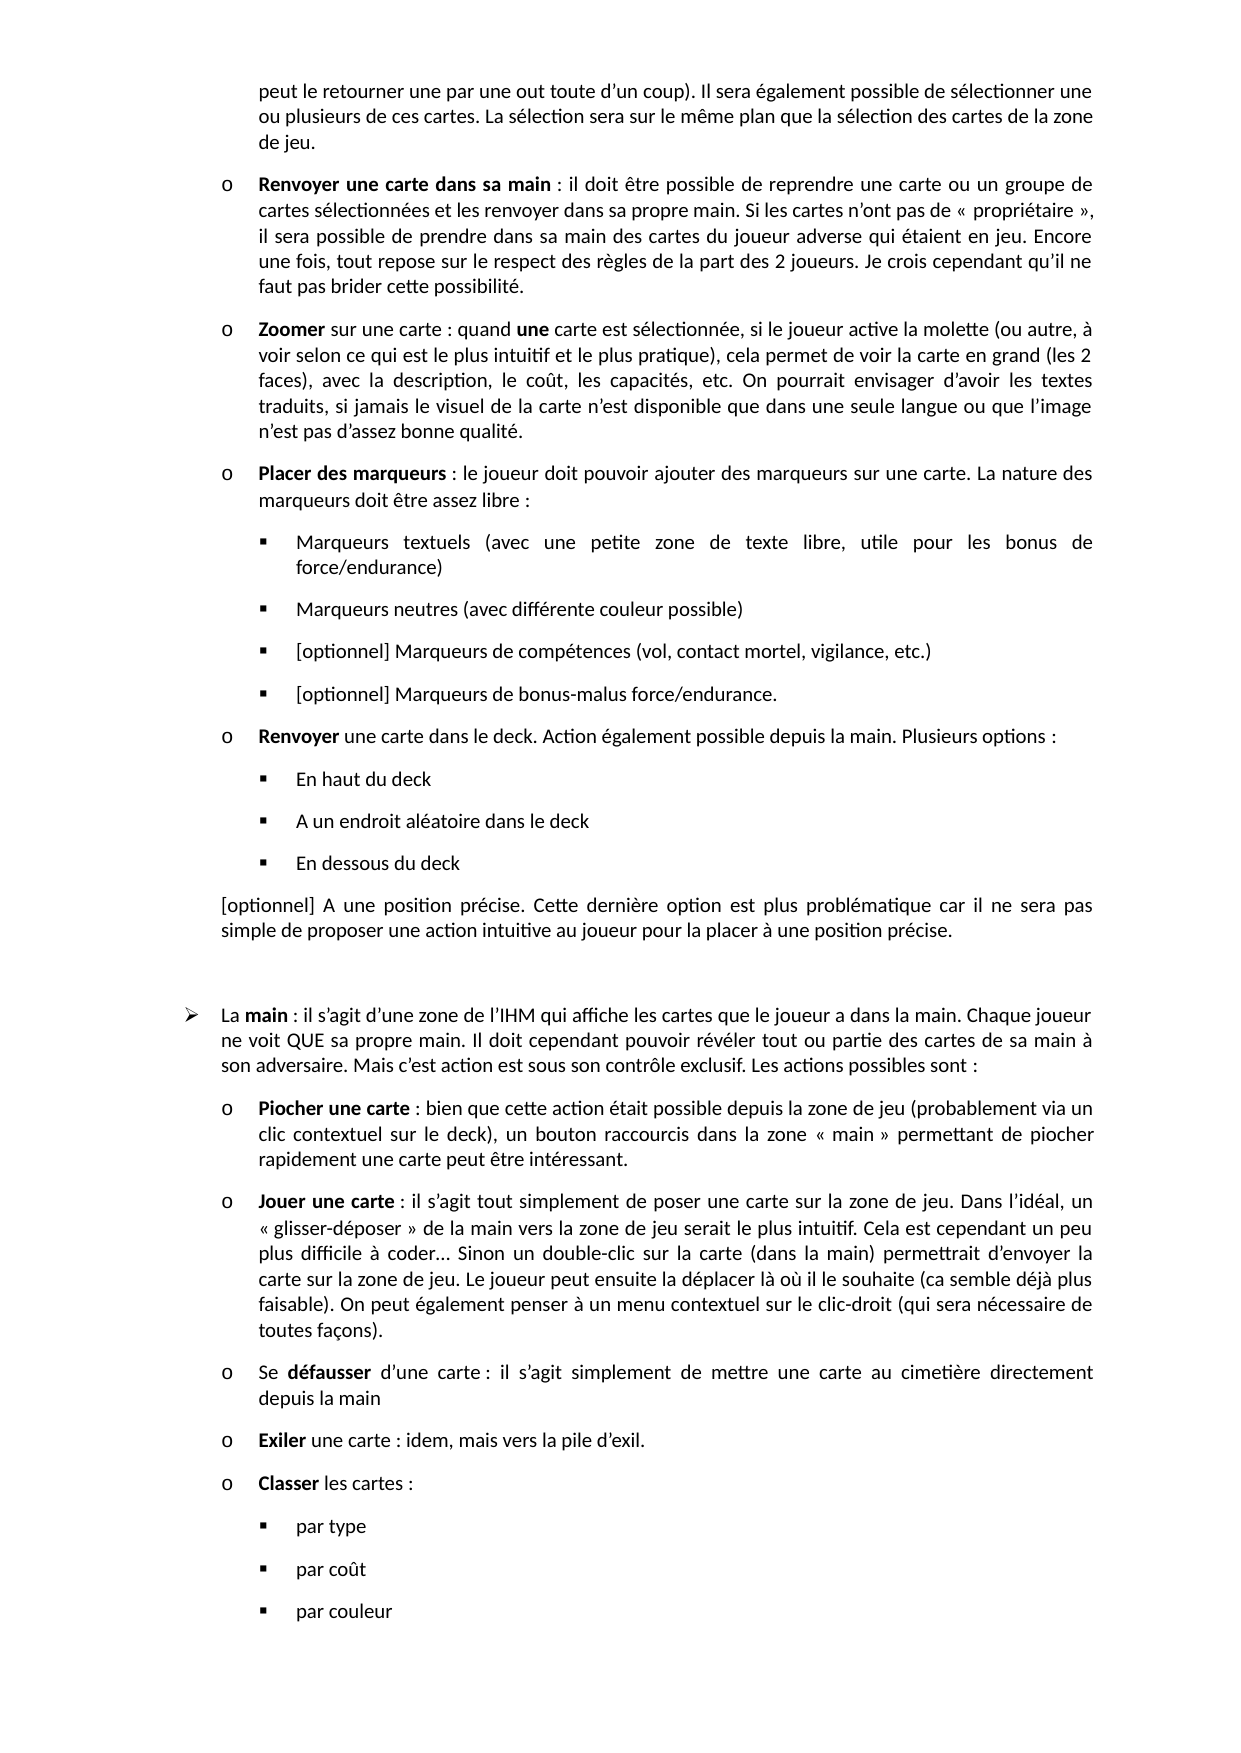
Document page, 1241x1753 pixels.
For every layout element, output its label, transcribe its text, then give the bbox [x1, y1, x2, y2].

list peut le retourner une par une out toute d’un coup). Il sera également possible de sélectionner une ou plusieurs de ces cartes. La sélection sera sur le même plan que la sélection des cartes de la zone de jeu. [221, 78, 1094, 154]
list [optionnel] Marqueurs de compétences (vol, contact mortel, vigilance, etc.) [258, 639, 1094, 664]
list Se défausser d’une carte : il s’agit simplement de mettre une carte au cimetière directement depuis la main [221, 1359, 1094, 1411]
list En dessous du deck [258, 850, 1094, 876]
list [optionnel] Marqueurs de bonus-malus force/endurance. [258, 681, 1094, 706]
list Classer les cartes : [221, 1471, 1094, 1497]
list A un endroit aléatoire dans le deck [258, 808, 1094, 833]
list par coût [258, 1556, 1094, 1581]
list Exiler une carte : idem, mais vers la pile d’exil. [221, 1427, 1094, 1454]
list Zoomer sur une carte : quand une carte est sélectionnée, si le joueur active la molette (ou autre, à voir selon ce qui est le plus intuitif et le plus pratique), cela permet de voir la carte en grand (les 2 faces), avec la description, le coût, les capacités, etc. On pourrait envisager d’avoir les textes traduits, si jamais le visuel de la carte n’est disponible que dans une seule langue ou que l’image n’est pas d’assez bonne qualité. [221, 316, 1094, 444]
list La main : il s’agit d’une zone de l’IHM qui affiche les cartes que le joueur a dans la main. Chaque joueur ne voit QUE sa propre main. Il doit cependant pouvoir révéler tout ou partie des cartes de sa main à son adversaire. Mais c’est action est sous son contrôle exclusif. Les actions possibles sont : [183, 1002, 1094, 1078]
list par type [258, 1514, 1094, 1539]
list Marqueurs textuels (avec une petite zone de texte libre, utile pour les bonus de force/endurance) [258, 529, 1094, 580]
list [optionnel] A une position précise. Cette dernière option est plus problématique car il ne sera pas simple de proposer une action intuitive au joueur pour la placer à une position précise. [221, 892, 1094, 943]
list Renvoyer une carte dans sa main : il doit être possible de reprendre une carte ou un groupe de cartes sélectionnées et les renvoyer dans sa propre main. Si les cartes n’ont pas de « propriétaire », il sera possible de prendre dans sa main des cartes du joueur adverse qui étaient en jeu. Encore une fois, tout repose sur le respect des règles de la part des 2 joueurs. Je crois cependant qu’il ne faut pas brider cette possibilité. [221, 171, 1094, 299]
list Marqueurs neutres (avec différente couleur possible) [258, 597, 1094, 622]
list par couleur [258, 1598, 1094, 1623]
list Renvoyer une carte dans le deck. Action également possible depuis la main. Plusieurs options : [221, 723, 1094, 749]
list Jouer une carte : il s’agit tout simplement de poser une carte sur la zone de jeu. Dans l’idéal, un « glisser-déposer » de la main vers la zone de jeu serait le plus intuitif. Cela est cependant un peu plus difficile à coder… Sinon un double-clic sur la carte (dans la main) permettrait d’envoyer la carte sur la zone de jeu. Le joueur peut ensuite la déplacer là où il le souhaite (ca semble déjà plus faisable). On peut également penser à un menu contextuel sur le clic-droit (qui sera nécessaire de toutes façons). [221, 1189, 1094, 1342]
list Placer des marqueurs : le joueur doit pouvoir ajouter des marqueurs sur une carte. La nature des marqueurs doit être assez libre : [221, 461, 1094, 512]
list En haut du deck [258, 766, 1094, 791]
list Piocher une carte : bien que cette action était possible depuis la zone de jeu (probablement via un clic contextuel sur le deck), un bouton raccourcis dans la zone « main » permettant de piocher rapidement une carte peut être intéressant. [221, 1095, 1094, 1172]
